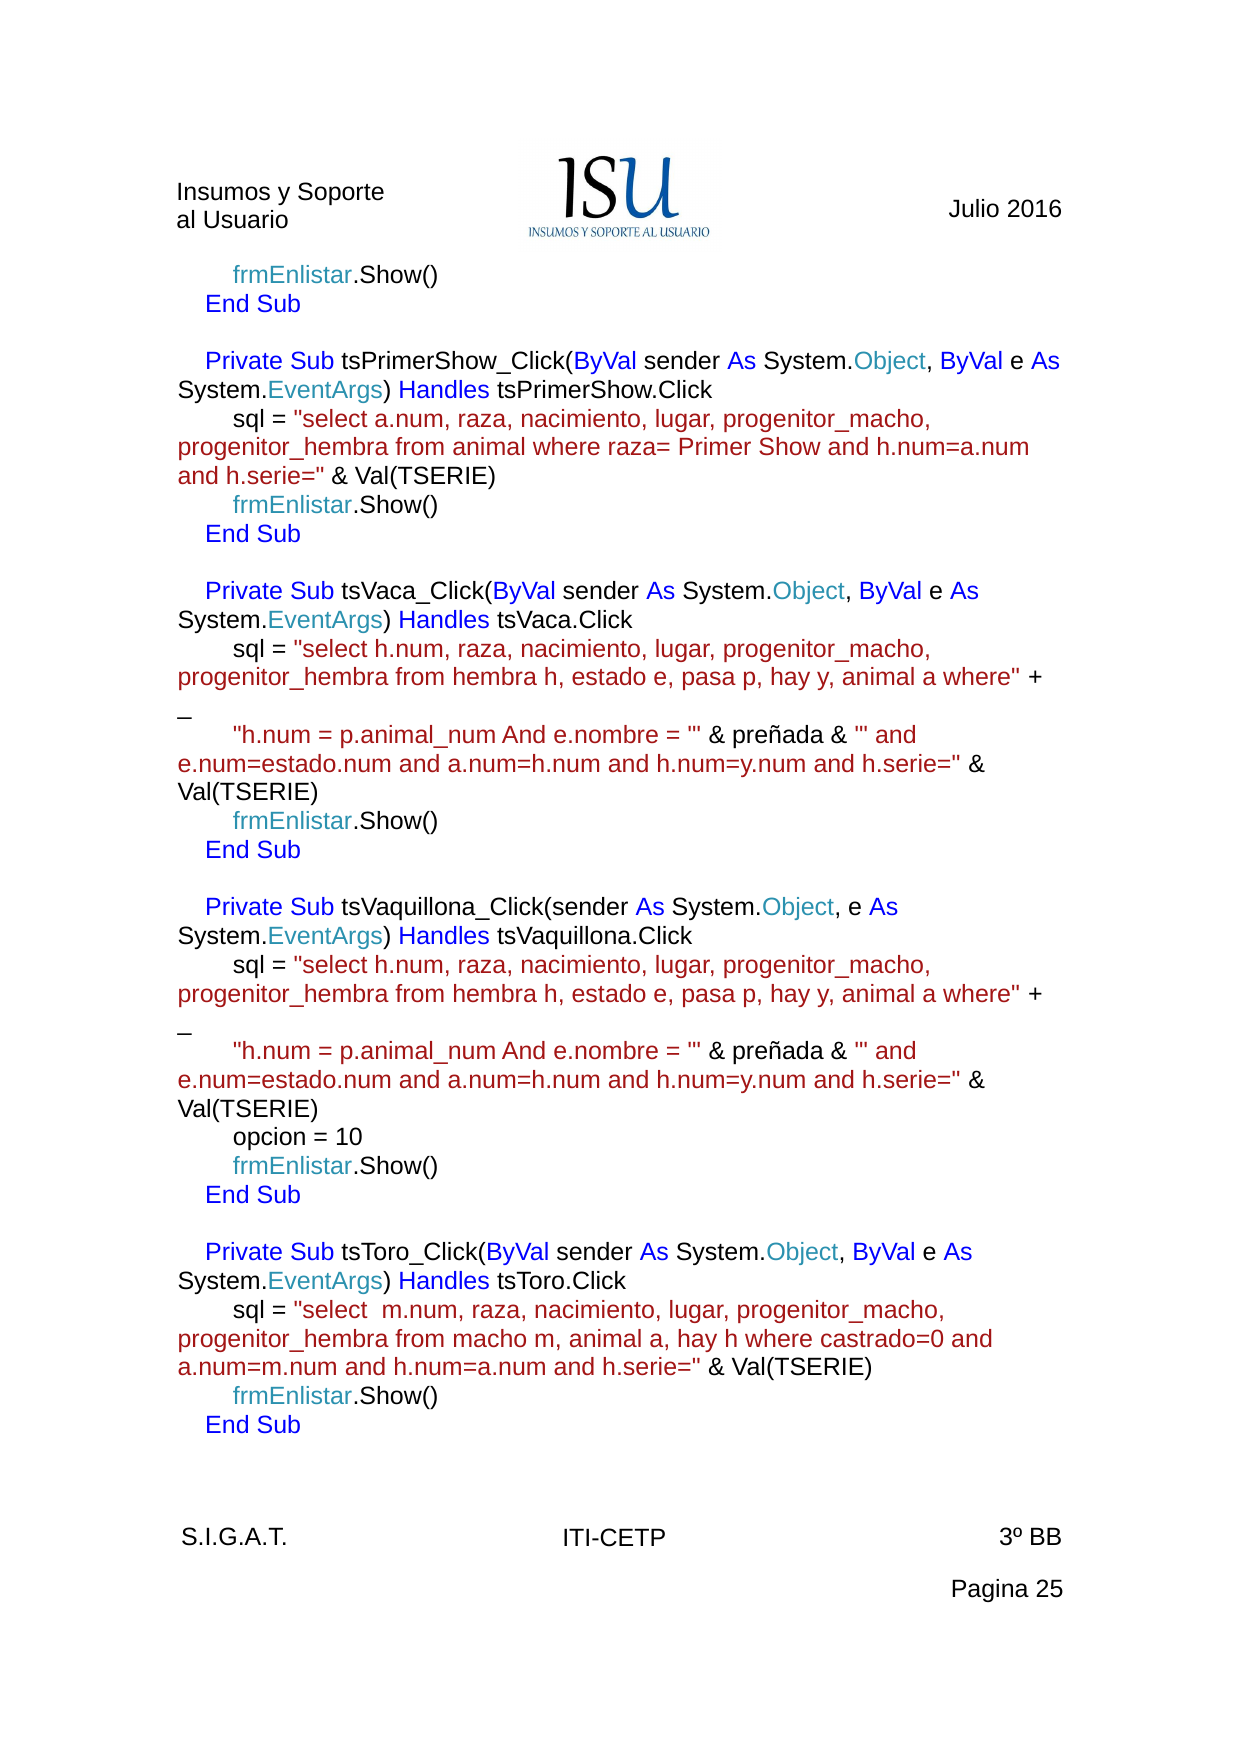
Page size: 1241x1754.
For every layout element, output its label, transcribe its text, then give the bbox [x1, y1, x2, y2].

text End Sub [177, 1180, 1063, 1208]
text End Sub [177, 835, 1063, 863]
text frmEnlistar.Show() [177, 1151, 1063, 1180]
text End Sub [177, 1410, 1063, 1438]
text frmEnlistar.Show() [177, 1381, 1063, 1410]
text sql = "select h.num, raza, nacimiento, lugar, progenitor_macho, progenitor_hembra from hembra h, estado e, pasa p, hay y, animal a where" + _ [177, 633, 1063, 720]
text "h.num = p.animal_num And e.nombre = '" & preñada & "' and e.num=estado.num and a.num=h.num and h.num=y.num and h.serie=" & Val(TSERIE) [177, 1036, 1063, 1122]
text frmEnlistar.Show() [177, 490, 1063, 518]
text Private Sub tsVaca_Click(ByVal sender As System.Object, ByVal e As System.EventArgs) Handles tsVaca.Click [177, 576, 1063, 633]
text sql = "select m.num, raza, nacimiento, lugar, progenitor_macho, progenitor_hembra from macho m, animal a, hay h where castrado=0 and a.num=m.num and h.num=a.num and h.serie=" & Val(TSERIE) [177, 1295, 1063, 1381]
text opcion = 10 [177, 1122, 1063, 1151]
text Private Sub tsToro_Click(ByVal sender As System.Object, ByVal e As System.EventArgs) Handles tsToro.Click [177, 1237, 1063, 1295]
text sql = "select a.num, raza, nacimiento, lugar, progenitor_macho, progenitor_hembra from animal where raza= Primer Show and h.num=a.num and h.serie=" & Val(TSERIE) [177, 403, 1063, 490]
text frmEnlistar.Show() [177, 260, 1063, 288]
text frmEnlistar.Show() [177, 806, 1063, 835]
text End Sub [177, 288, 1063, 317]
text End Sub [177, 518, 1063, 547]
text sql = "select h.num, raza, nacimiento, lugar, progenitor_macho, progenitor_hembra from hembra h, estado e, pasa p, hay y, animal a where" + _ [177, 950, 1063, 1036]
text Private Sub tsPrimerShow_Click(ByVal sender As System.Object, ByVal e As System.EventArgs) Handles tsPrimerShow.Click [177, 346, 1063, 403]
picture [517, 138, 723, 252]
text "h.num = p.animal_num And e.nombre = '" & preñada & "' and e.num=estado.num and a.num=h.num and h.num=y.num and h.serie=" & Val(TSERIE) [177, 720, 1063, 806]
text Private Sub tsVaquillona_Click(sender As System.Object, e As System.EventArgs) Handles tsVaquillona.Click [177, 892, 1063, 950]
